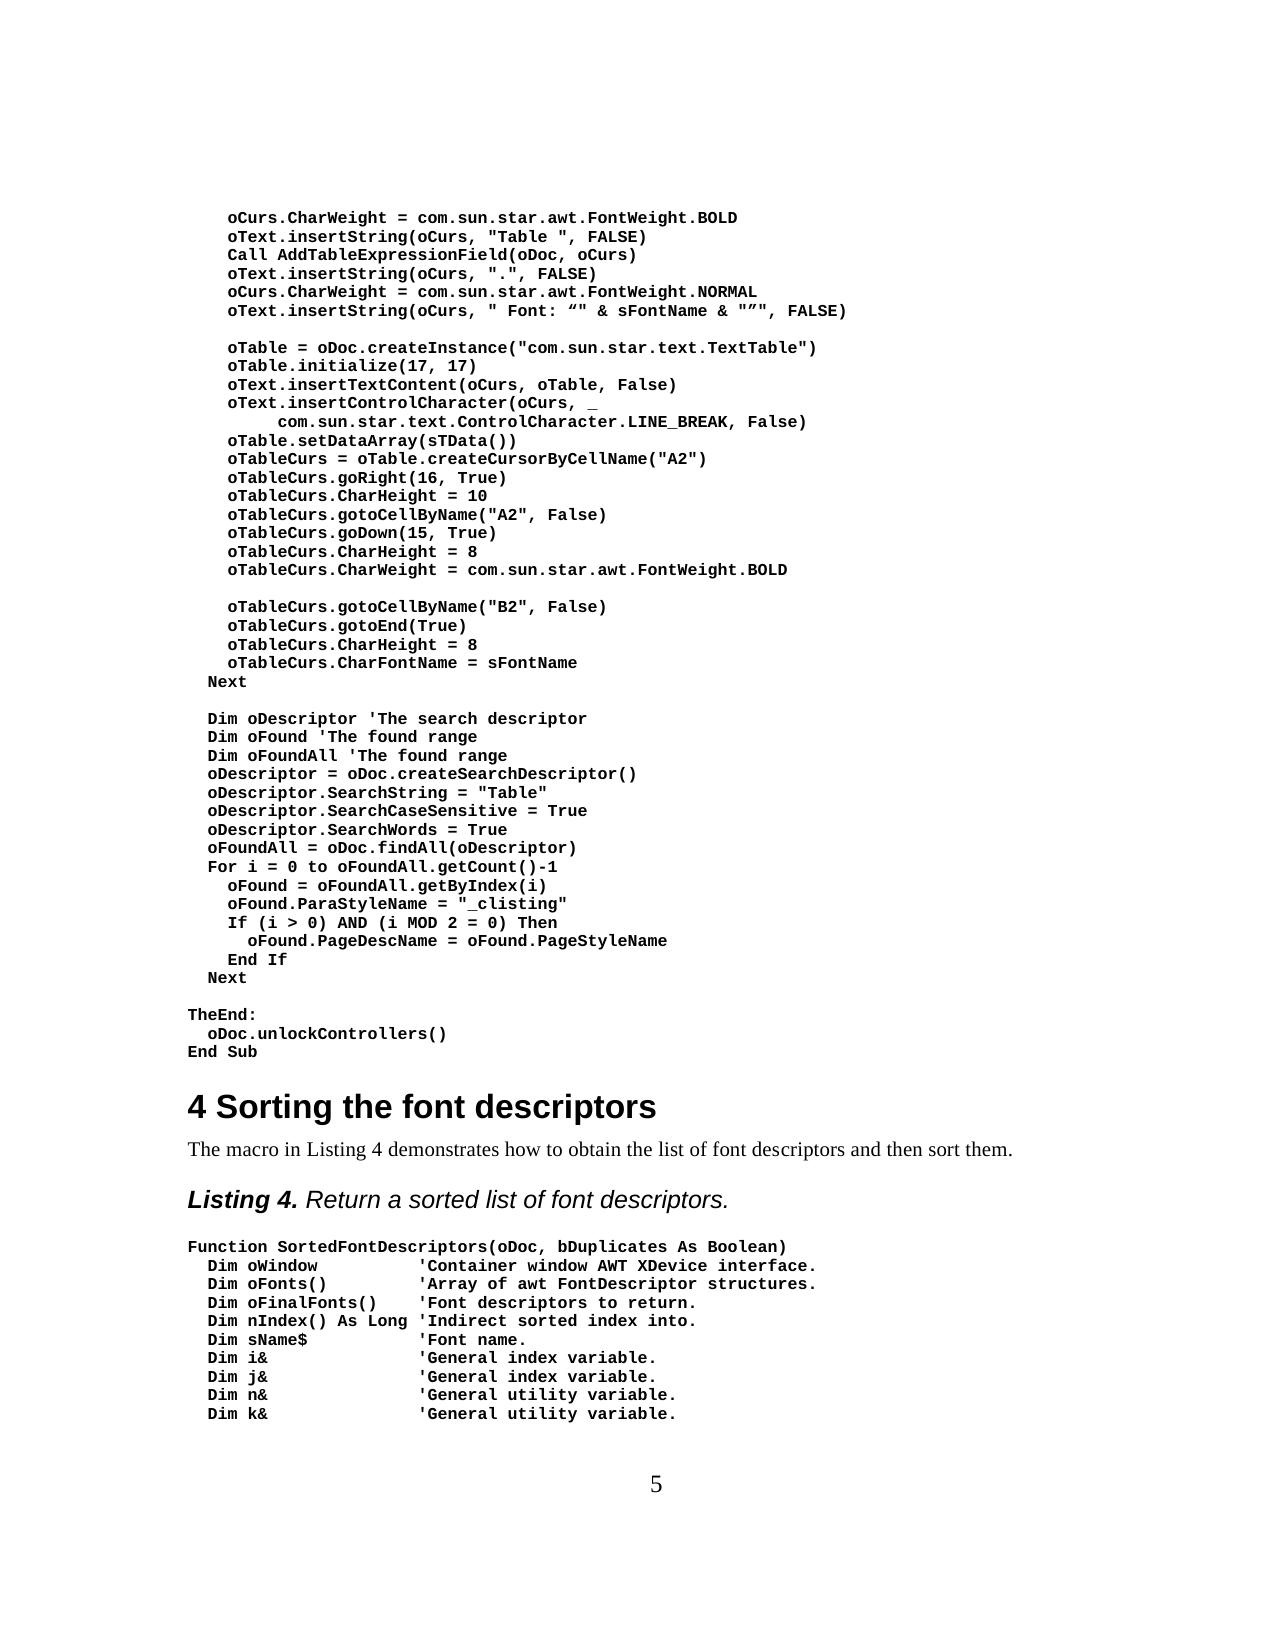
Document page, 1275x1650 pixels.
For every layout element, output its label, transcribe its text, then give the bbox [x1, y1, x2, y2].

text oDoc.unlockControllers() [187, 1026, 1125, 1044]
text oTableCurs.gotoCellByName("A2", False) [187, 507, 1125, 525]
text oDescriptor.SearchWords = True [187, 822, 1125, 840]
text oTableCurs.CharFontName = sFontName [187, 655, 1125, 673]
text oText.insertString(oCurs, ".", FALSE) [187, 266, 1125, 284]
text oTableCurs.CharHeight = 8 [187, 636, 1125, 655]
text Dim oFound 'The found range [187, 729, 1125, 748]
text The macro in Listing 4 demonstrates how to obtain the list of font descriptors and then sort them. [187, 1138, 1125, 1161]
text Call AddTableExpressionField(oDoc, oCurs) [187, 247, 1125, 266]
text Dim j& 'General index variable. [187, 1369, 1125, 1387]
text oDescriptor.SearchCaseSensitive = True [187, 803, 1125, 822]
text oTable.setDataArray(sTData()) [187, 432, 1125, 451]
text oTable = oDoc.createInstance("com.sun.star.text.TextTable") [187, 340, 1125, 358]
subtitle Sorting the font descriptors [187, 1088, 1125, 1125]
text oFoundAll = oDoc.findAll(oDescriptor) [187, 840, 1125, 859]
text Dim n& 'General utility variable. [187, 1387, 1125, 1406]
text oTableCurs.CharHeight = 10 [187, 488, 1125, 507]
text oTableCurs.gotoCellByName("B2", False) [187, 599, 1125, 618]
list Listing 4. Return a sorted list of font descriptors. [187, 1186, 1125, 1214]
text Dim i& 'General index variable. [187, 1350, 1125, 1369]
text oFound = oFoundAll.getByIndex(i) [187, 877, 1125, 896]
text Dim oFoundAll 'The found range [187, 748, 1125, 766]
text oTableCurs.goDown(15, True) [187, 525, 1125, 544]
text oTableCurs.CharWeight = com.sun.star.awt.FontWeight.BOLD [187, 562, 1125, 581]
text Next [187, 970, 1125, 989]
text Dim oWindow 'Container window AWT XDevice interface. [187, 1257, 1125, 1276]
text oTableCurs.CharHeight = 8 [187, 544, 1125, 562]
text oDescriptor.SearchString = "Table" [187, 785, 1125, 803]
text Next [187, 673, 1125, 692]
text oText.insertString(oCurs, "Table ", FALSE) [187, 228, 1125, 247]
text For i = 0 to oFoundAll.getCount()-1 [187, 859, 1125, 877]
text oTable.initialize(17, 17) [187, 358, 1125, 377]
text oTableCurs.gotoEnd(True) [187, 618, 1125, 636]
text TheEnd: [187, 1007, 1125, 1026]
text oCurs.CharWeight = com.sun.star.awt.FontWeight.NORMAL [187, 284, 1125, 303]
text End If [187, 952, 1125, 970]
text Dim sName$ 'Font name. [187, 1332, 1125, 1350]
text oText.insertString(oCurs, " Font: “" & sFontName & "”", FALSE) [187, 303, 1125, 321]
text oText.insertTextContent(oCurs, oTable, False) [187, 377, 1125, 395]
text oTableCurs = oTable.createCursorByCellName("A2") [187, 451, 1125, 469]
text Dim k& 'General utility variable. [187, 1406, 1125, 1424]
text oFound.ParaStyleName = "_clisting" [187, 896, 1125, 914]
text oFound.PageDescName = oFound.PageStyleName [187, 933, 1125, 952]
text If (i > 0) AND (i MOD 2 = 0) Then [187, 914, 1125, 933]
text Function SortedFontDescriptors(oDoc, bDuplicates As Boolean) [187, 1239, 1125, 1257]
text Dim oFinalFonts() 'Font descriptors to return. [187, 1294, 1125, 1313]
text End Sub [187, 1044, 1125, 1063]
text Dim oDescriptor 'The search descriptor [187, 711, 1125, 729]
text oDescriptor = oDoc.createSearchDescriptor() [187, 766, 1125, 785]
text oCurs.CharWeight = com.sun.star.awt.FontWeight.BOLD [187, 210, 1125, 228]
text Dim oFonts() 'Array of awt FontDescriptor structures. [187, 1276, 1125, 1294]
text com.sun.star.text.ControlCharacter.LINE_BREAK, False) [187, 414, 1125, 432]
text oTableCurs.goRight(16, True) [187, 469, 1125, 488]
text oText.insertControlCharacter(oCurs, _ [187, 395, 1125, 414]
text Dim nIndex() As Long 'Indirect sorted index into. [187, 1313, 1125, 1332]
